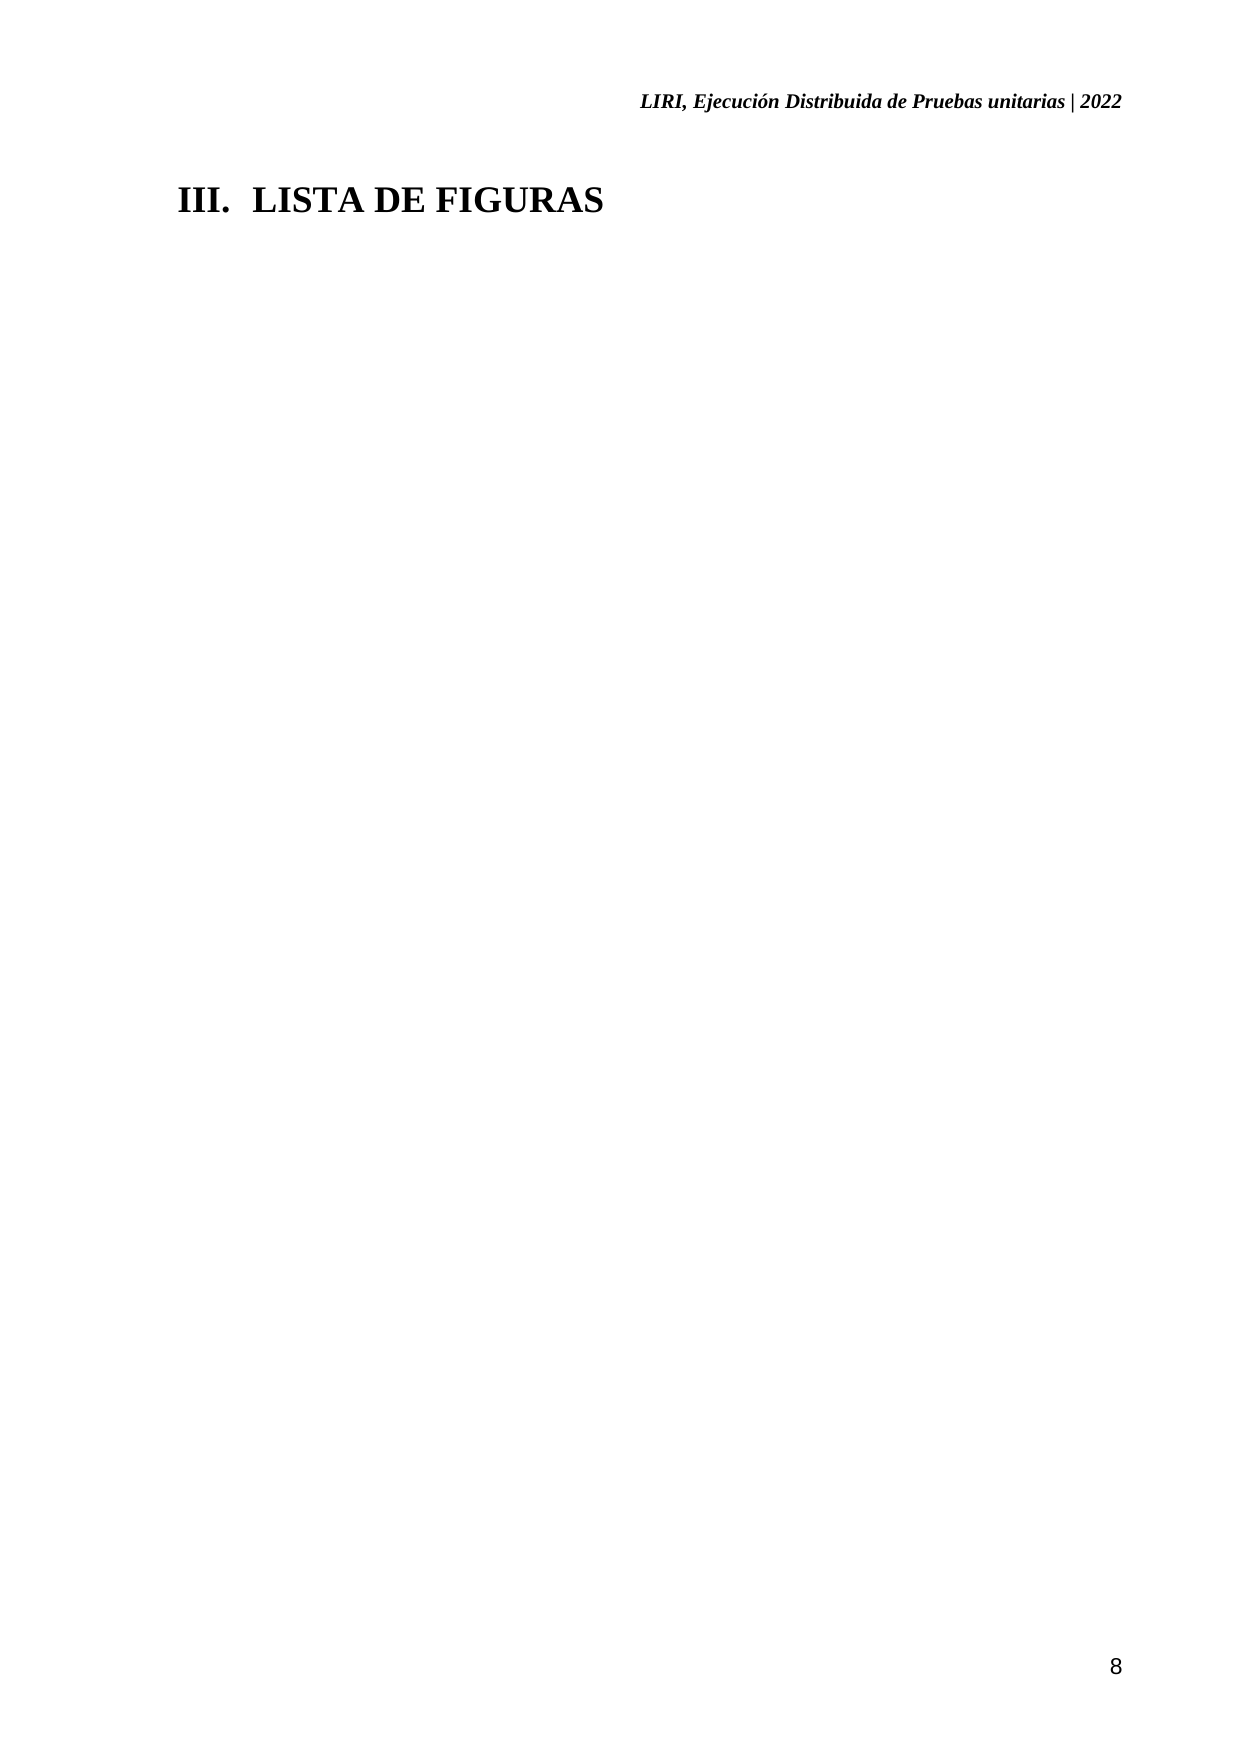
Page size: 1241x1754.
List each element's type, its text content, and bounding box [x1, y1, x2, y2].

text III. LISTA DE FIGURAS [177, 177, 1126, 220]
